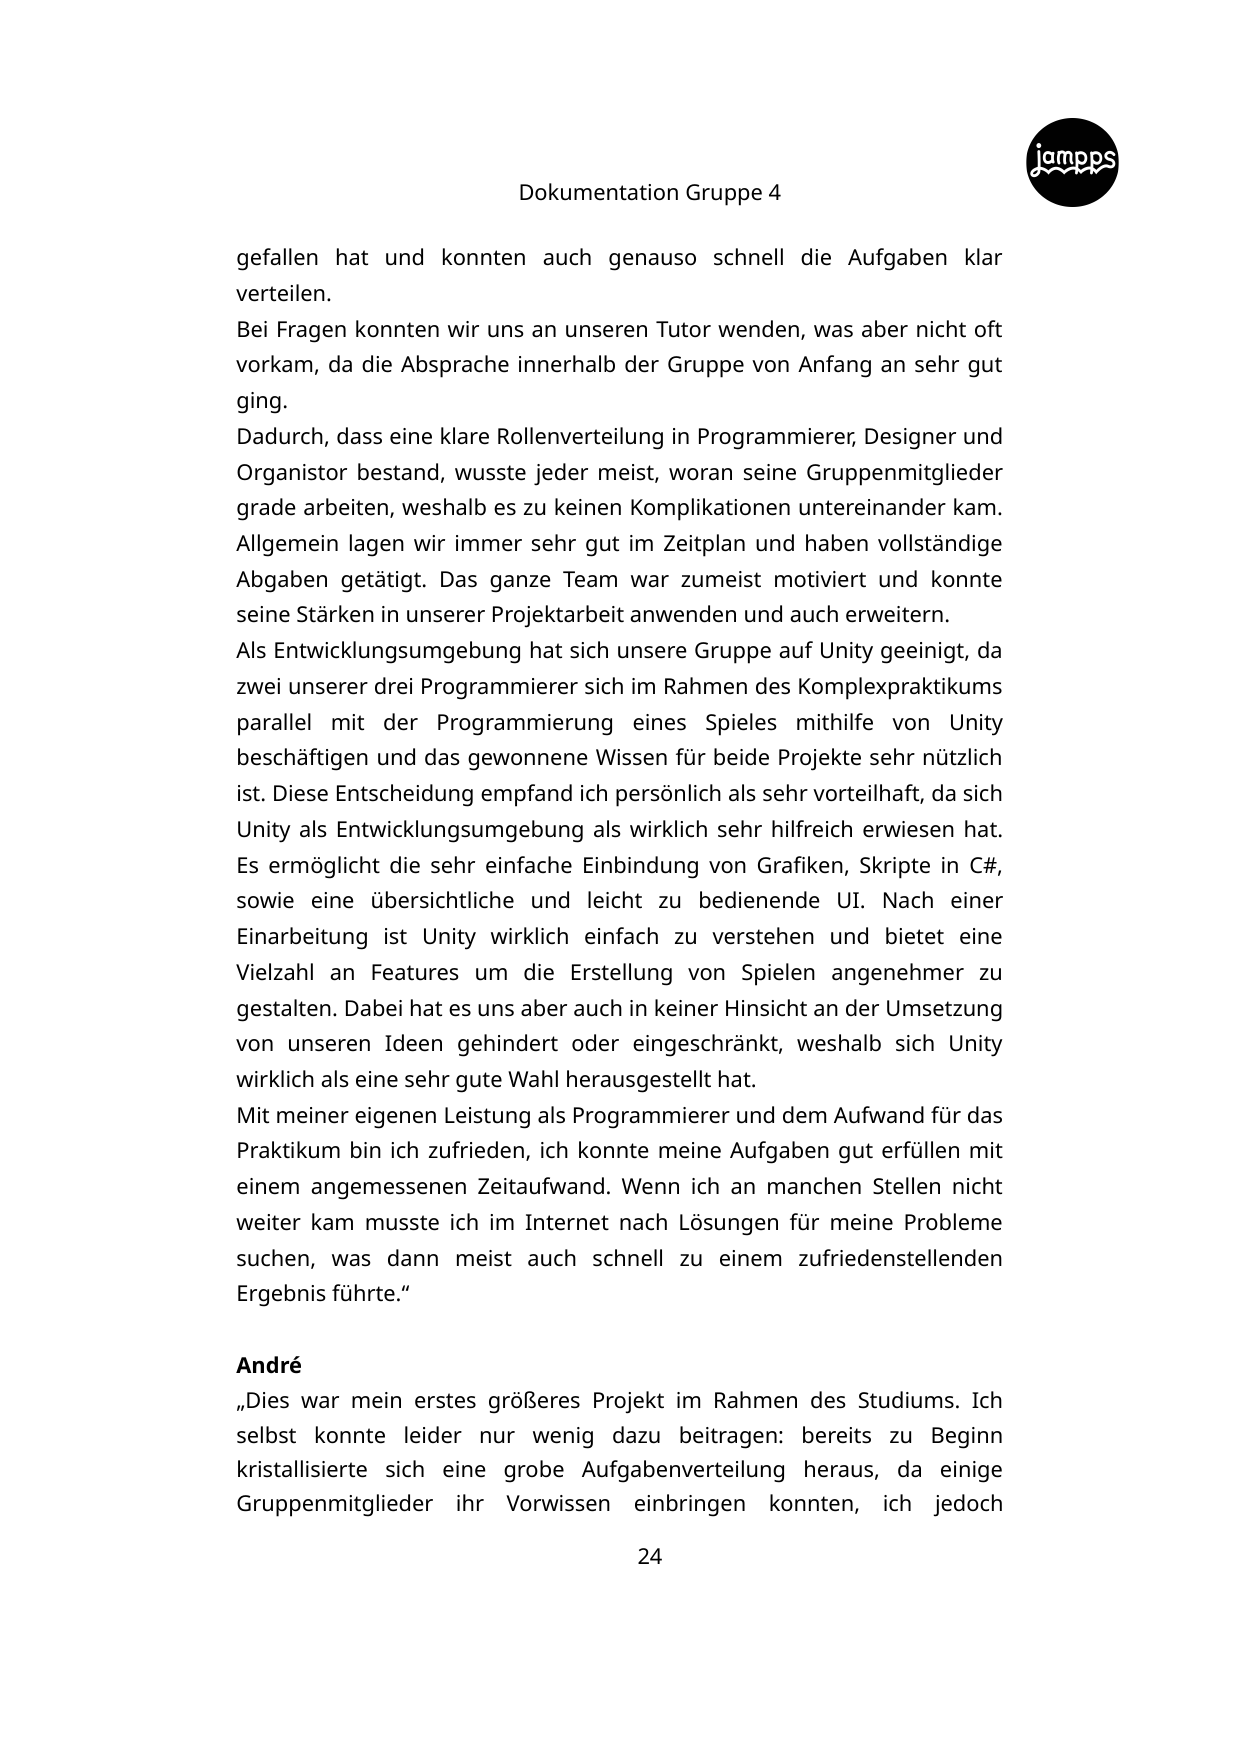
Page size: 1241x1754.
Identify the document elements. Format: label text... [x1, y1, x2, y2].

text gefallen hat und konnten auch genauso schnell die Aufgaben klar verteilen. [236, 242, 1004, 308]
text Als Entwicklungsumgebung hat sich unsere Gruppe auf Unity geeinigt, da zwei unserer drei Programmierer sich im Rahmen des Komplexpraktikums parallel mit der Programmierung eines Spieles mithilfe von Unity beschäftigen und das gewonnene Wissen für beide Projekte sehr nützlich ist. Diese Entscheidung empfand ich persönlich als sehr vorteilhaft, da sich Unity als Entwicklungsumgebung als wirklich sehr hilfreich erwiesen hat. Es ermöglicht die sehr einfache Einbindung von Grafiken, Skripte in C#, sowie eine übersichtliche und leicht zu bedienende UI. Nach einer Einarbeitung ist Unity wirklich einfach zu verstehen und bietet eine Vielzahl an Features um die Erstellung von Spielen angenehmer zu gestalten. Dabei hat es uns aber auch in keiner Hinsicht an der Umsetzung von unseren Ideen gehindert oder eingeschränkt, weshalb sich Unity wirklich als eine sehr gute Wahl herausgestellt hat. [236, 635, 1004, 1094]
text Dadurch, dass eine klare Rollenverteilung in Programmierer, Designer und Organistor bestand, wusste jeder meist, woran seine Gruppenmitglieder grade arbeiten, weshalb es zu keinen Komplikationen untereinander kam. Allgemein lagen wir immer sehr gut im Zeitplan und haben vollständige Abgaben getätigt. Das ganze Team war zumeist motiviert und konnte seine Stärken in unserer Projektarbeit anwenden und auch erweitern. [236, 421, 1004, 629]
text „Dies war mein erstes größeres Projekt im Rahmen des Studiums. Ich selbst konnte leider nur wenig dazu beitragen: bereits zu Beginn kristallisierte sich eine grobe Aufgabenverteilung heraus, da einige Gruppenmitglieder ihr Vorwissen einbringen konnten, ich jedoch [236, 1386, 1004, 1518]
text André [236, 1350, 1004, 1379]
text Bei Fragen konnten wir uns an unseren Tutor wenden, was aber nicht oft vorkam, da die Absprache innerhalb der Gruppe von Anfang an sehr gut ging. [236, 314, 1004, 415]
text Mit meiner eigenen Leistung als Programmierer und dem Aufwand für das Praktikum bin ich zufrieden, ich konnte meine Aufgaben gut erfüllen mit einem angemessenen Zeitaufwand. Wenn ich an manchen Stellen nicht weiter kam musste ich im Internet nach Lösungen für meine Probleme suchen, was dann meist auch schnell zu einem zufriedenstellenden Ergebnis führte.“ [236, 1100, 1004, 1308]
